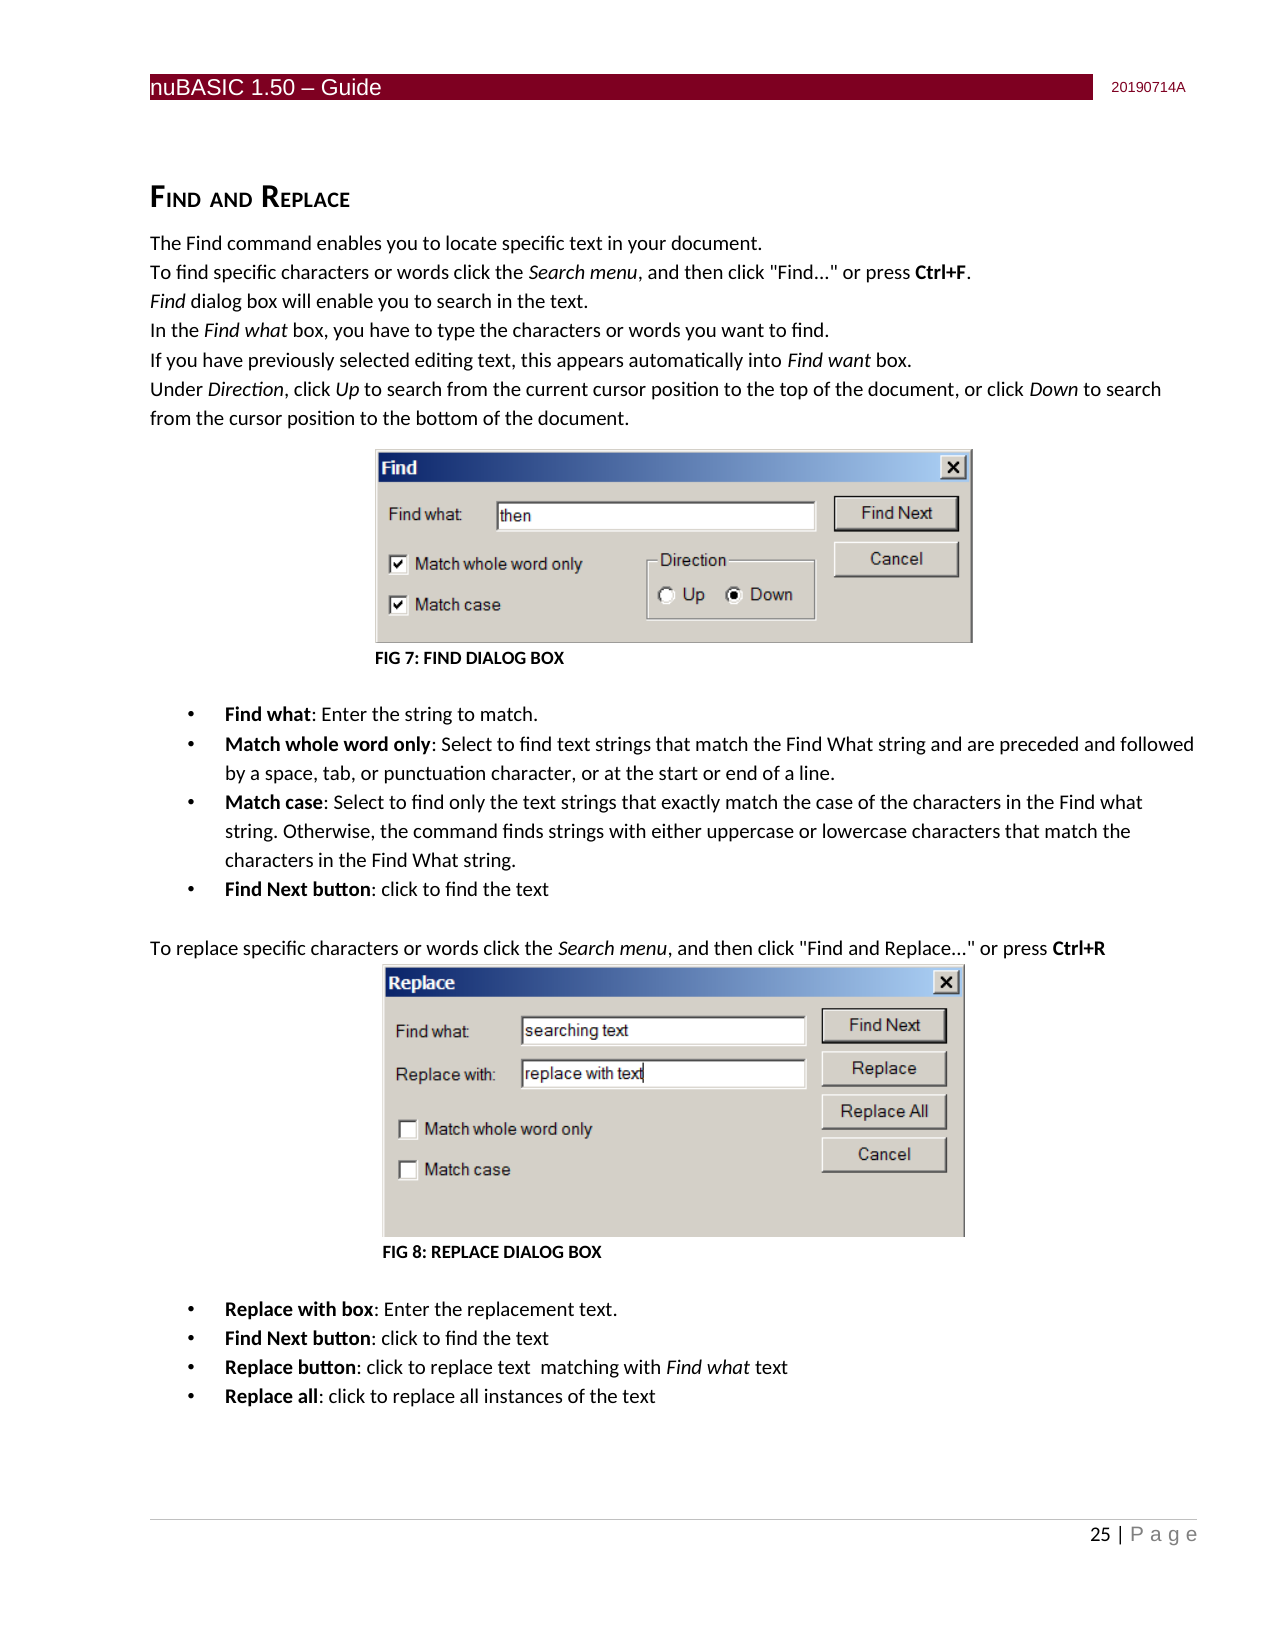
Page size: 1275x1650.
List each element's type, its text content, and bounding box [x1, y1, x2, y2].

list Match case: Select to find only the text strings that exactly match the case of the characters in the Find what string. Otherwise, the command finds strings with either uppercase or lowercase characters that match the characters in the Find What string. [187, 789, 1197, 873]
text The Find command enables you to locate specific text in your document. [150, 230, 1197, 256]
list Find Next button: click to find the text [187, 1325, 1197, 1351]
list Replace all: click to replace all instances of the text [187, 1383, 1197, 1409]
subtitle Find and Replace [150, 175, 1197, 216]
list Replace button: click to replace text matching with Find what text [187, 1354, 1197, 1380]
text Find dialog box will enable you to search in the text. [150, 288, 1197, 314]
text Fig 8: Replace dialog box [382, 1237, 965, 1263]
text Fig 7: Find dialog box [375, 643, 972, 669]
list Replace with box: Enter the replacement text. [187, 1296, 1197, 1321]
text Under Direction, click Up to search from the current cursor position to the top of the document, or click Down to search from the cursor position to the bottom of the document. [150, 376, 1197, 431]
list Match whole word only: Select to find text strings that match the Find What string and are preceded and followed by a space, tab, or punctuation character, or at the start or end of a line. [187, 731, 1197, 785]
text In the Find what box, you have to type the characters or words you want to find. [150, 318, 1197, 343]
text To find specific characters or words click the Search menu, and then click "Find..." or press Ctrl+F. [150, 259, 1197, 285]
text To replace specific characters or words click the Search menu, and then click "Find and Replace..." or press Ctrl+R [150, 935, 1197, 960]
text If you have previously selected editing text, this appears automatically into Find want box. [150, 347, 1197, 372]
list Find what: Enter the string to match. [187, 702, 1197, 727]
list Find Next button: click to find the text [187, 877, 1197, 902]
